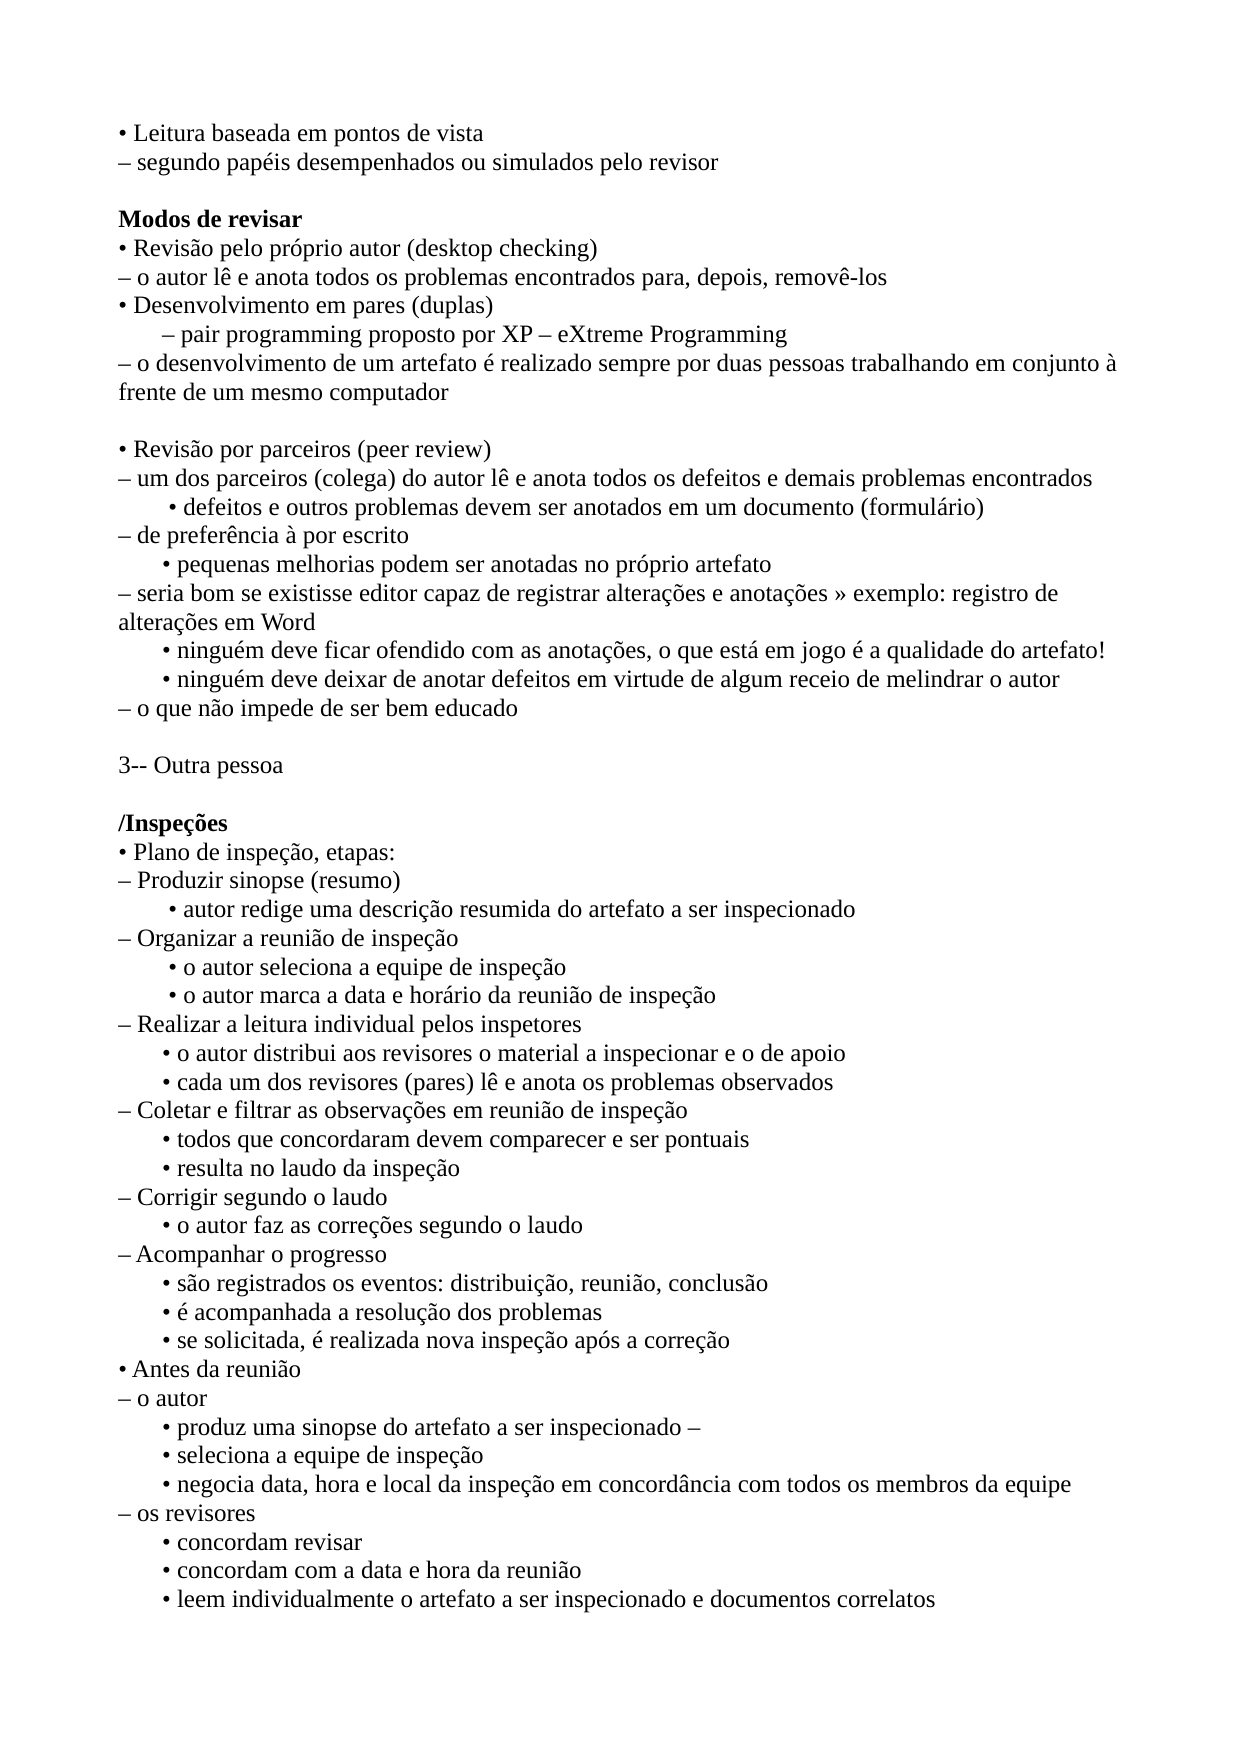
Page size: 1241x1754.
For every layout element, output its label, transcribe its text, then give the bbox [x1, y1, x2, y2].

text – Realizar a leitura individual pelos inspetores [118, 1009, 1122, 1038]
text • Antes da reunião [118, 1354, 1122, 1383]
text • concordam com a data e hora da reunião [118, 1556, 1122, 1584]
text • ninguém deve deixar de anotar defeitos em virtude de algum receio de melindrar o autor [118, 664, 1122, 693]
text • Desenvolvimento em pares (duplas) [118, 291, 1122, 319]
text • o autor seleciona a equipe de inspeção [118, 952, 1122, 981]
text – o que não impede de ser bem educado [118, 693, 1122, 722]
text • leem individualmente o artefato a ser inspecionado e documentos correlatos [118, 1584, 1122, 1613]
text – seria bom se existisse editor capaz de registrar alterações e anotações » exemplo: registro de alterações em Word [118, 578, 1122, 636]
text • defeitos e outros problemas devem ser anotados em um documento (formulário) [118, 492, 1122, 521]
text • concordam revisar [118, 1527, 1122, 1556]
text – Produzir sinopse (resumo) [118, 866, 1122, 894]
text • o autor faz as correções segundo o laudo [118, 1211, 1122, 1239]
text – Coletar e filtrar as observações em reunião de inspeção [118, 1096, 1122, 1124]
text • produz uma sinopse do artefato a ser inspecionado – [118, 1412, 1122, 1441]
text • negocia data, hora e local da inspeção em concordância com todos os membros da equipe [118, 1469, 1122, 1498]
text Modos de revisar [118, 204, 1122, 233]
text – os revisores [118, 1498, 1122, 1527]
text • o autor marca a data e horário da reunião de inspeção [118, 981, 1122, 1009]
text – o autor [118, 1383, 1122, 1412]
text – segundo papéis desempenhados ou simulados pelo revisor [118, 147, 1122, 176]
text • Plano de inspeção, etapas: [118, 837, 1122, 866]
text • é acompanhada a resolução dos problemas [118, 1297, 1122, 1326]
text – um dos parceiros (colega) do autor lê e anota todos os defeitos e demais problemas encontrados [118, 463, 1122, 492]
text • são registrados os eventos: distribuição, reunião, conclusão [118, 1268, 1122, 1297]
text • Revisão por parceiros (peer review) [118, 434, 1122, 463]
text • Leitura baseada em pontos de vista [118, 118, 1122, 147]
text • se solicitada, é realizada nova inspeção após a correção [118, 1326, 1122, 1354]
text – Organizar a reunião de inspeção [118, 923, 1122, 952]
text • resulta no laudo da inspeção [118, 1153, 1122, 1182]
text 3-- Outra pessoa [118, 751, 1122, 779]
text – o autor lê e anota todos os problemas encontrados para, depois, removê-los [118, 262, 1122, 291]
text – de preferência à por escrito [118, 521, 1122, 549]
text • Revisão pelo próprio autor (desktop checking) [118, 233, 1122, 262]
text • ninguém deve ficar ofendido com as anotações, o que está em jogo é a qualidade do artefato! [118, 636, 1122, 664]
text • autor redige uma descrição resumida do artefato a ser inspecionado [118, 894, 1122, 923]
text – pair programming proposto por XP – eXtreme Programming [118, 319, 1122, 348]
text /Inspeções [118, 808, 1122, 837]
text • todos que concordaram devem comparecer e ser pontuais [118, 1124, 1122, 1153]
text • seleciona a equipe de inspeção [118, 1441, 1122, 1469]
text – Acompanhar o progresso [118, 1239, 1122, 1268]
text • o autor distribui aos revisores o material a inspecionar e o de apoio [118, 1038, 1122, 1067]
text • pequenas melhorias podem ser anotadas no próprio artefato [118, 549, 1122, 578]
text – o desenvolvimento de um artefato é realizado sempre por duas pessoas trabalhando em conjunto à frente de um mesmo computador [118, 348, 1122, 406]
text – Corrigir segundo o laudo [118, 1182, 1122, 1211]
text • cada um dos revisores (pares) lê e anota os problemas observados [118, 1067, 1122, 1096]
